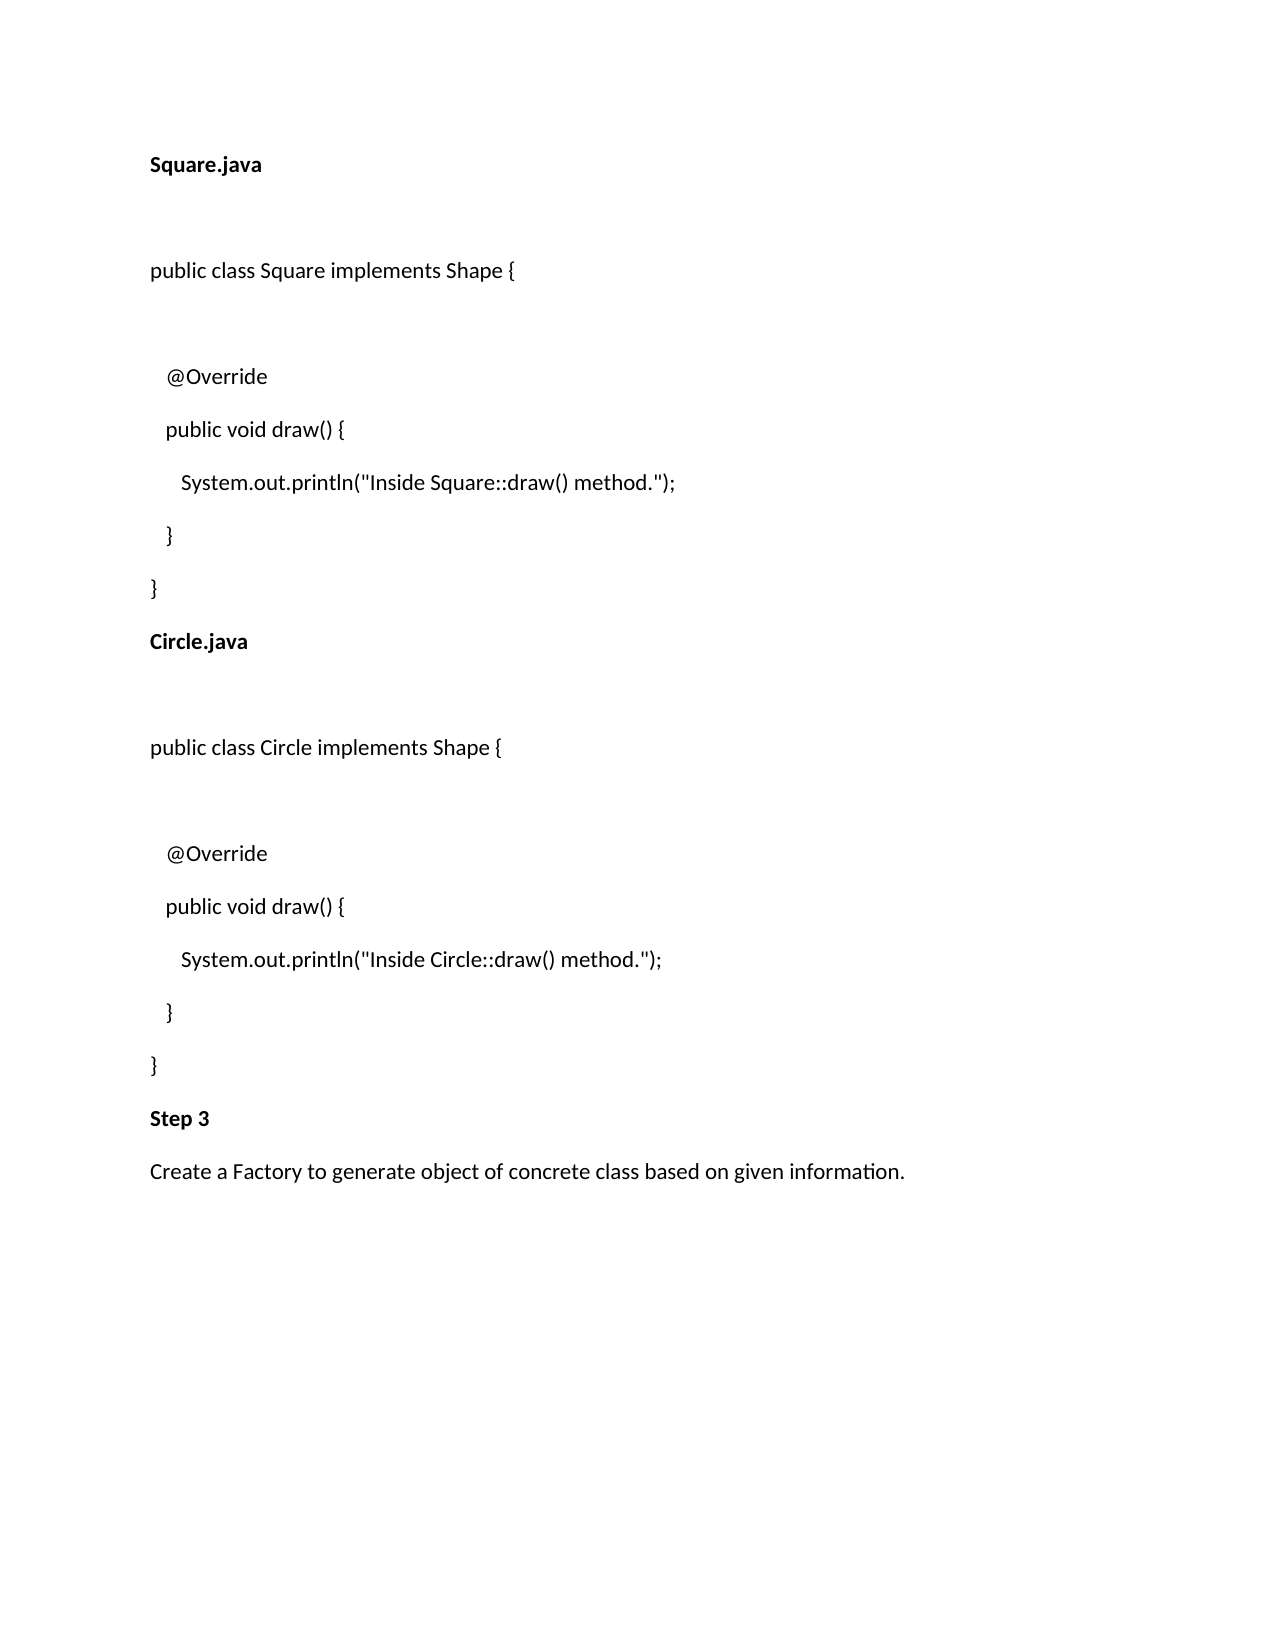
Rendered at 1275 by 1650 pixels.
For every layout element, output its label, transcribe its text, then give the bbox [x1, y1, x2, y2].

text Create a Factory to generate object of concrete class based on given information. [150, 1157, 1125, 1185]
text public class Square implements Shape { [150, 256, 1125, 284]
text Square.java [150, 150, 1125, 178]
text public class Circle implements Shape { [150, 733, 1125, 761]
text } [150, 521, 1125, 549]
text } [150, 998, 1125, 1026]
text @Override [150, 362, 1125, 390]
text System.out.println("Inside Circle::draw() method."); [150, 945, 1125, 973]
text } [150, 1051, 1125, 1079]
text public void draw() { [150, 415, 1125, 443]
text @Override [150, 839, 1125, 867]
text Circle.java [150, 627, 1125, 655]
text public void draw() { [150, 892, 1125, 920]
text } [150, 574, 1125, 602]
text System.out.println("Inside Square::draw() method."); [150, 468, 1125, 496]
text Step 3 [150, 1104, 1125, 1132]
